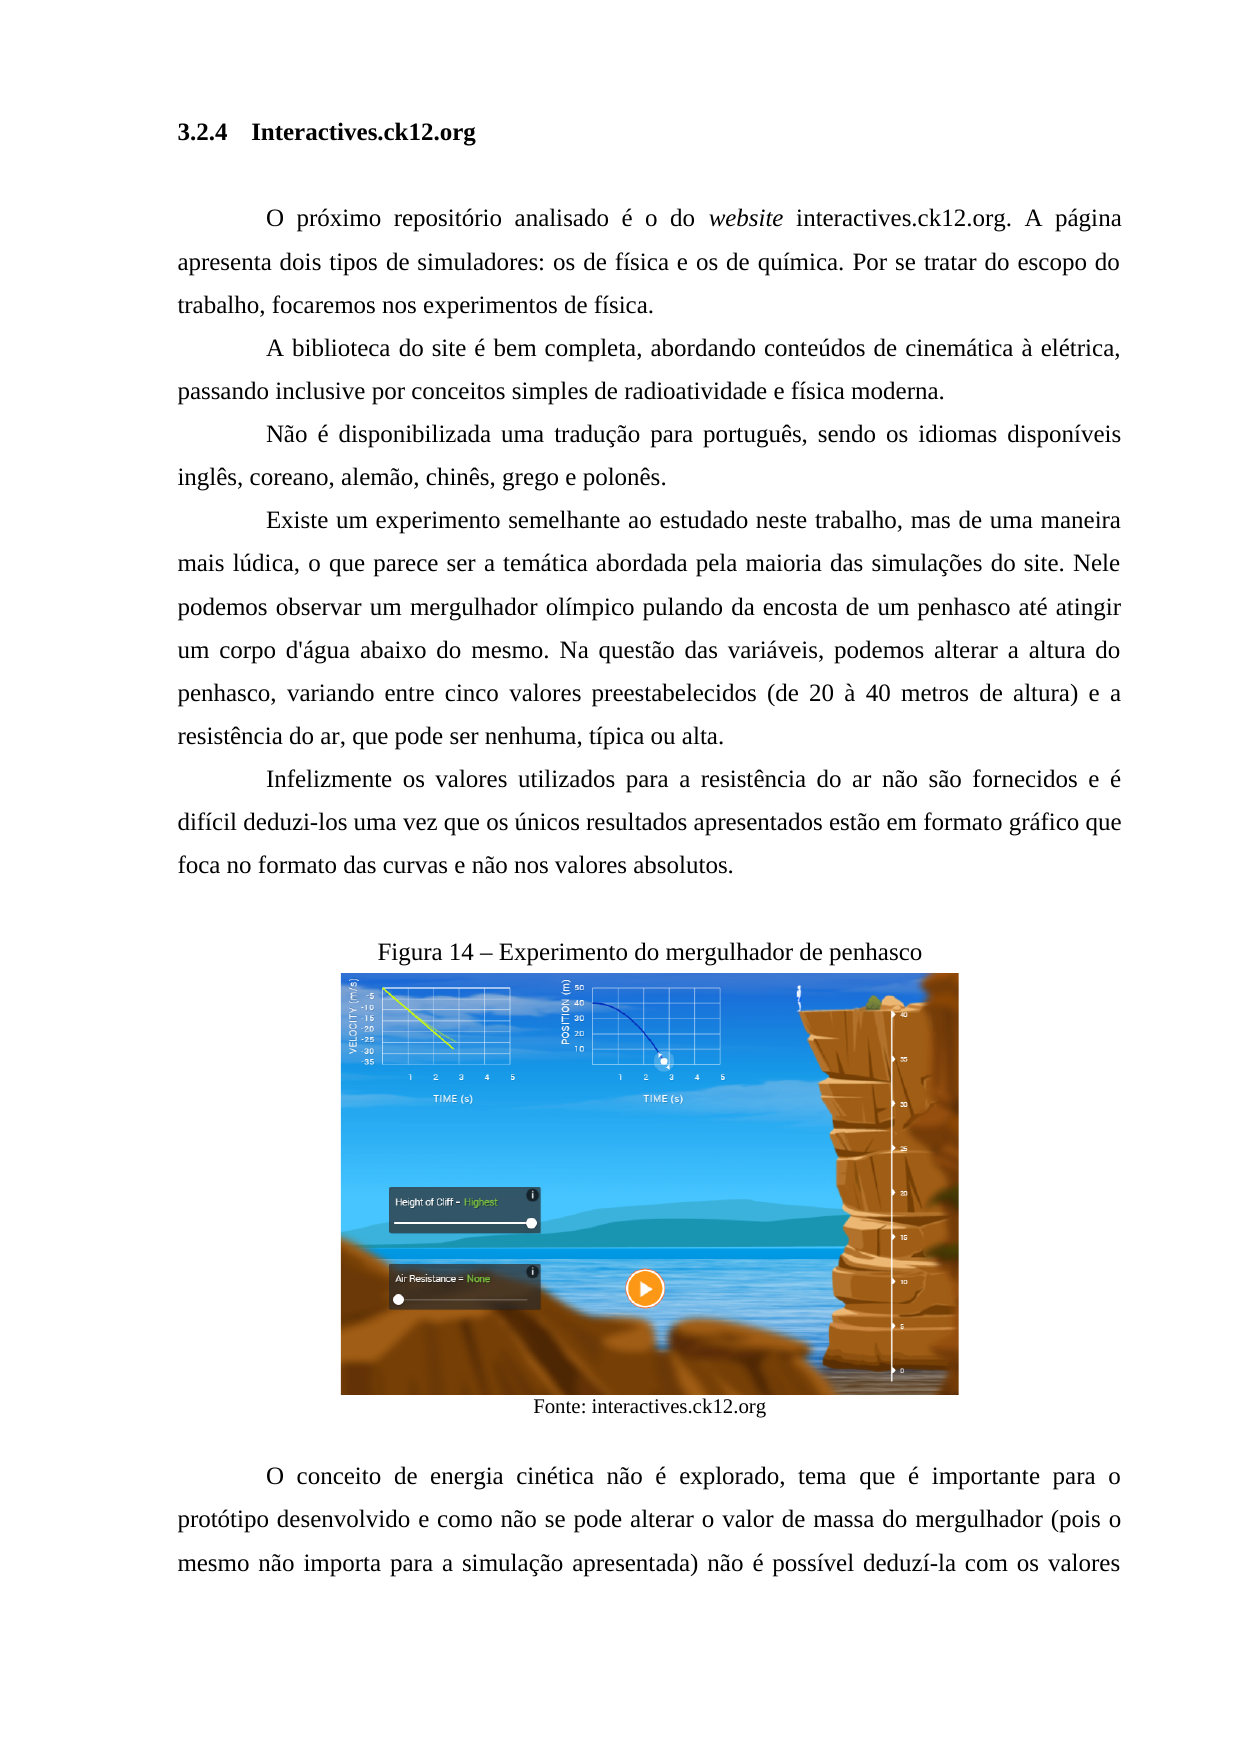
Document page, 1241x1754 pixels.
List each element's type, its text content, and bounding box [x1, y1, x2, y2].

text A biblioteca do site é bem completa, abordando conteúdos de cinemática à elétrica, passando inclusive por conceitos simples de radioatividade e física moderna. [0, 333, 1240, 405]
text Não é disponibilizada uma tradução para português, sendo os idiomas disponíveis inglês, coreano, alemão, chinês, grego e polonês. [0, 419, 1240, 491]
text Fonte: interactives.ck12.org [177, 965, 1122, 1418]
text O próximo repositório analisado é o do website interactives.ck12.org. A página apresenta dois tipos de simuladores: os de física e os de química. Por se tratar do escopo do trabalho, focaremos nos experimentos de física. [0, 203, 1240, 318]
text Existe um experimento semelhante ao estudado neste trabalho, mas de uma maneira mais lúdica, o que parece ser a temática abordada pela maioria das simulações do site. Nele podemos observar um mergulhador olímpico pulando da encosta de um penhasco até atingir um corpo d'água abaixo do mesmo. Na questão das variáveis, podemos alterar a altura do penhasco, variando entre cinco valores preestabelecidos (de 20 à 40 metros de altura) e a resistência do ar, que pode ser nenhuma, típica ou alta. [0, 505, 1240, 750]
picture [340, 973, 959, 1395]
text Infelizmente os valores utilizados para a resistência do ar não são fornecidos e é difícil deduzi-los uma vez que os únicos resultados apresentados estão em formato gráfico que foca no formato das curvas e não nos valores absolutos. [0, 764, 1240, 879]
text Figura 14 – Experimento do mergulhador de penhasco [0, 937, 1240, 965]
subtitle Interactives.ck12.org [177, 117, 1122, 146]
text O conceito de energia cinética não é explorado, tema que é importante para o protótipo desenvolvido e como não se pode alterar o valor de massa do mergulhador (pois o mesmo não importa para a simulação apresentada) não é possível deduzí-la com os valores [0, 1461, 1240, 1576]
